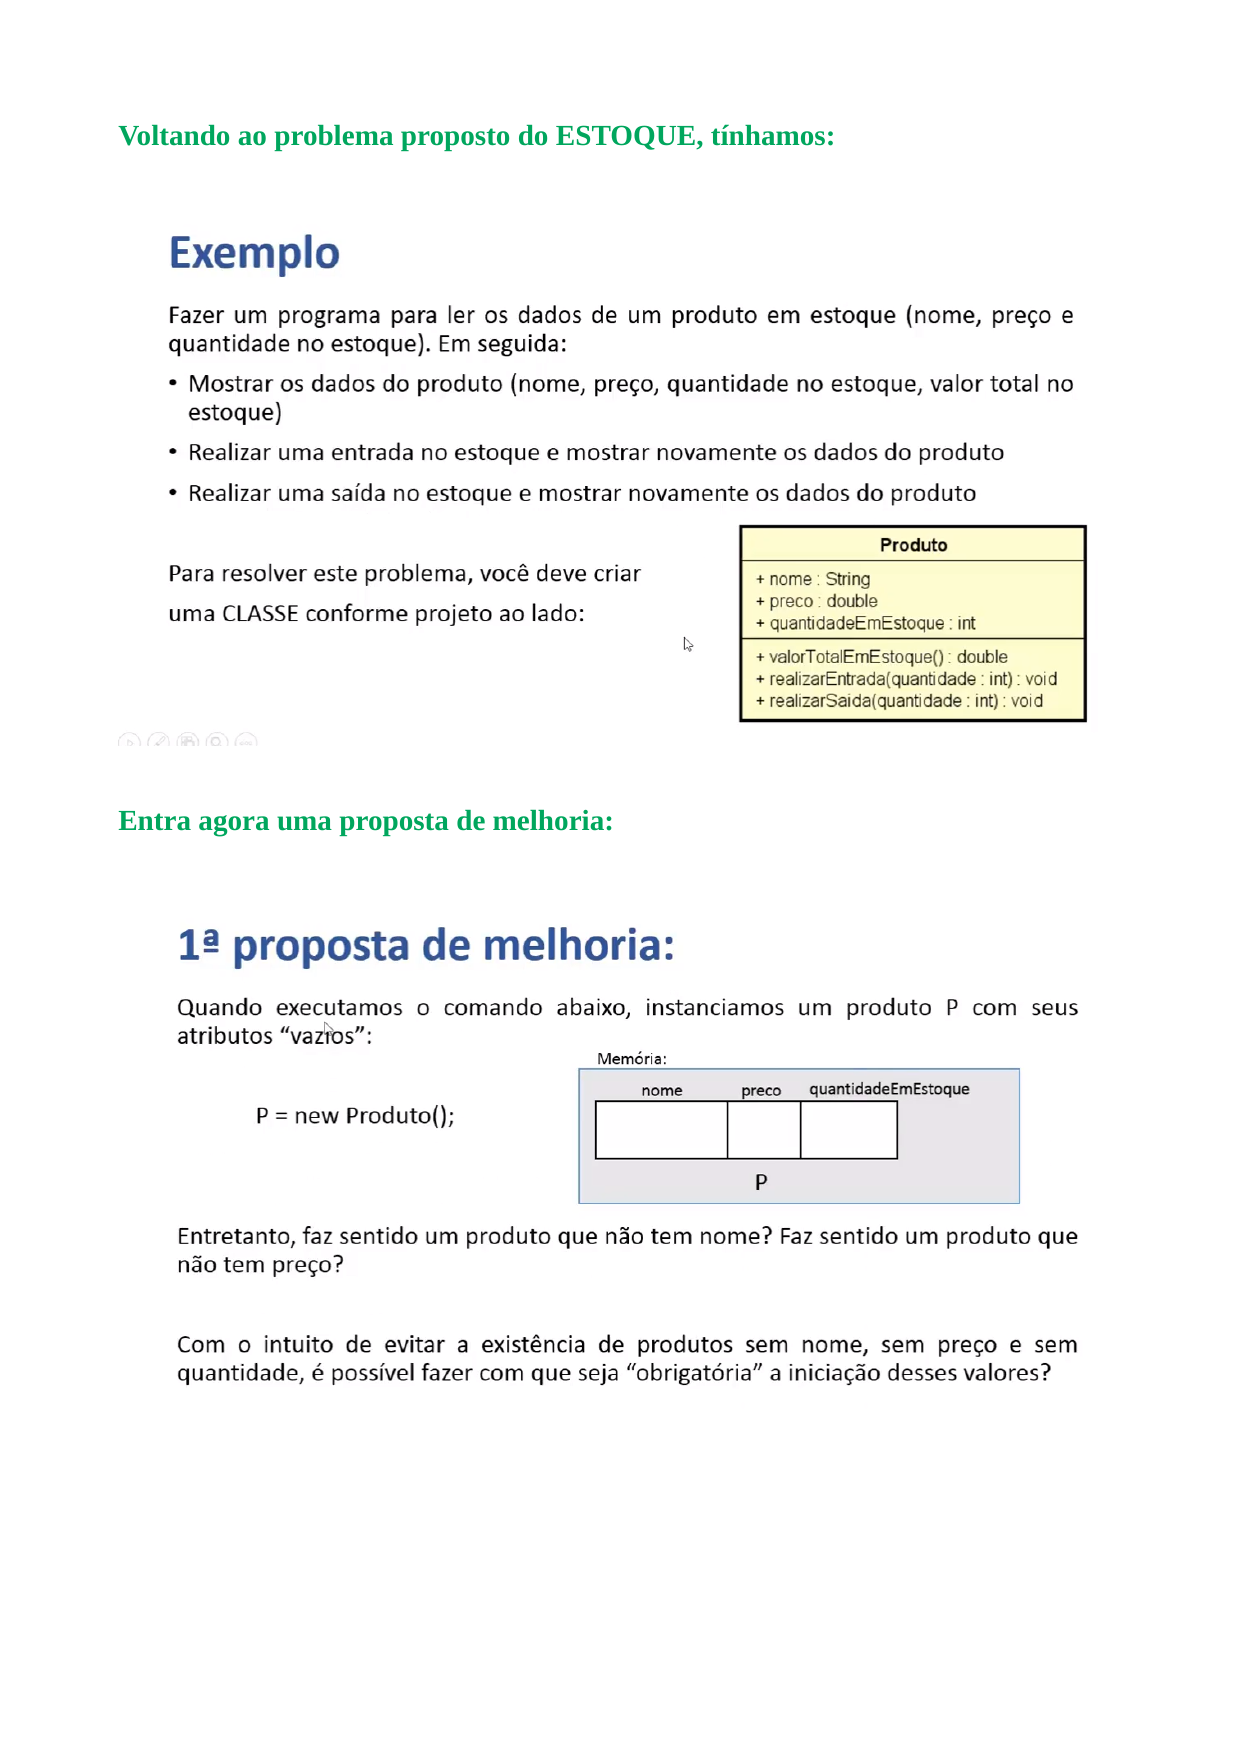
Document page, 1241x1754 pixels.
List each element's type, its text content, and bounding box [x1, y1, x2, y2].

picture [118, 865, 1123, 1411]
picture [118, 180, 1123, 746]
text Voltando ao problema proposto do ESTOQUE, tínhamos: [118, 118, 1122, 152]
text Entra agora uma proposta de melhoria: [118, 803, 1122, 836]
